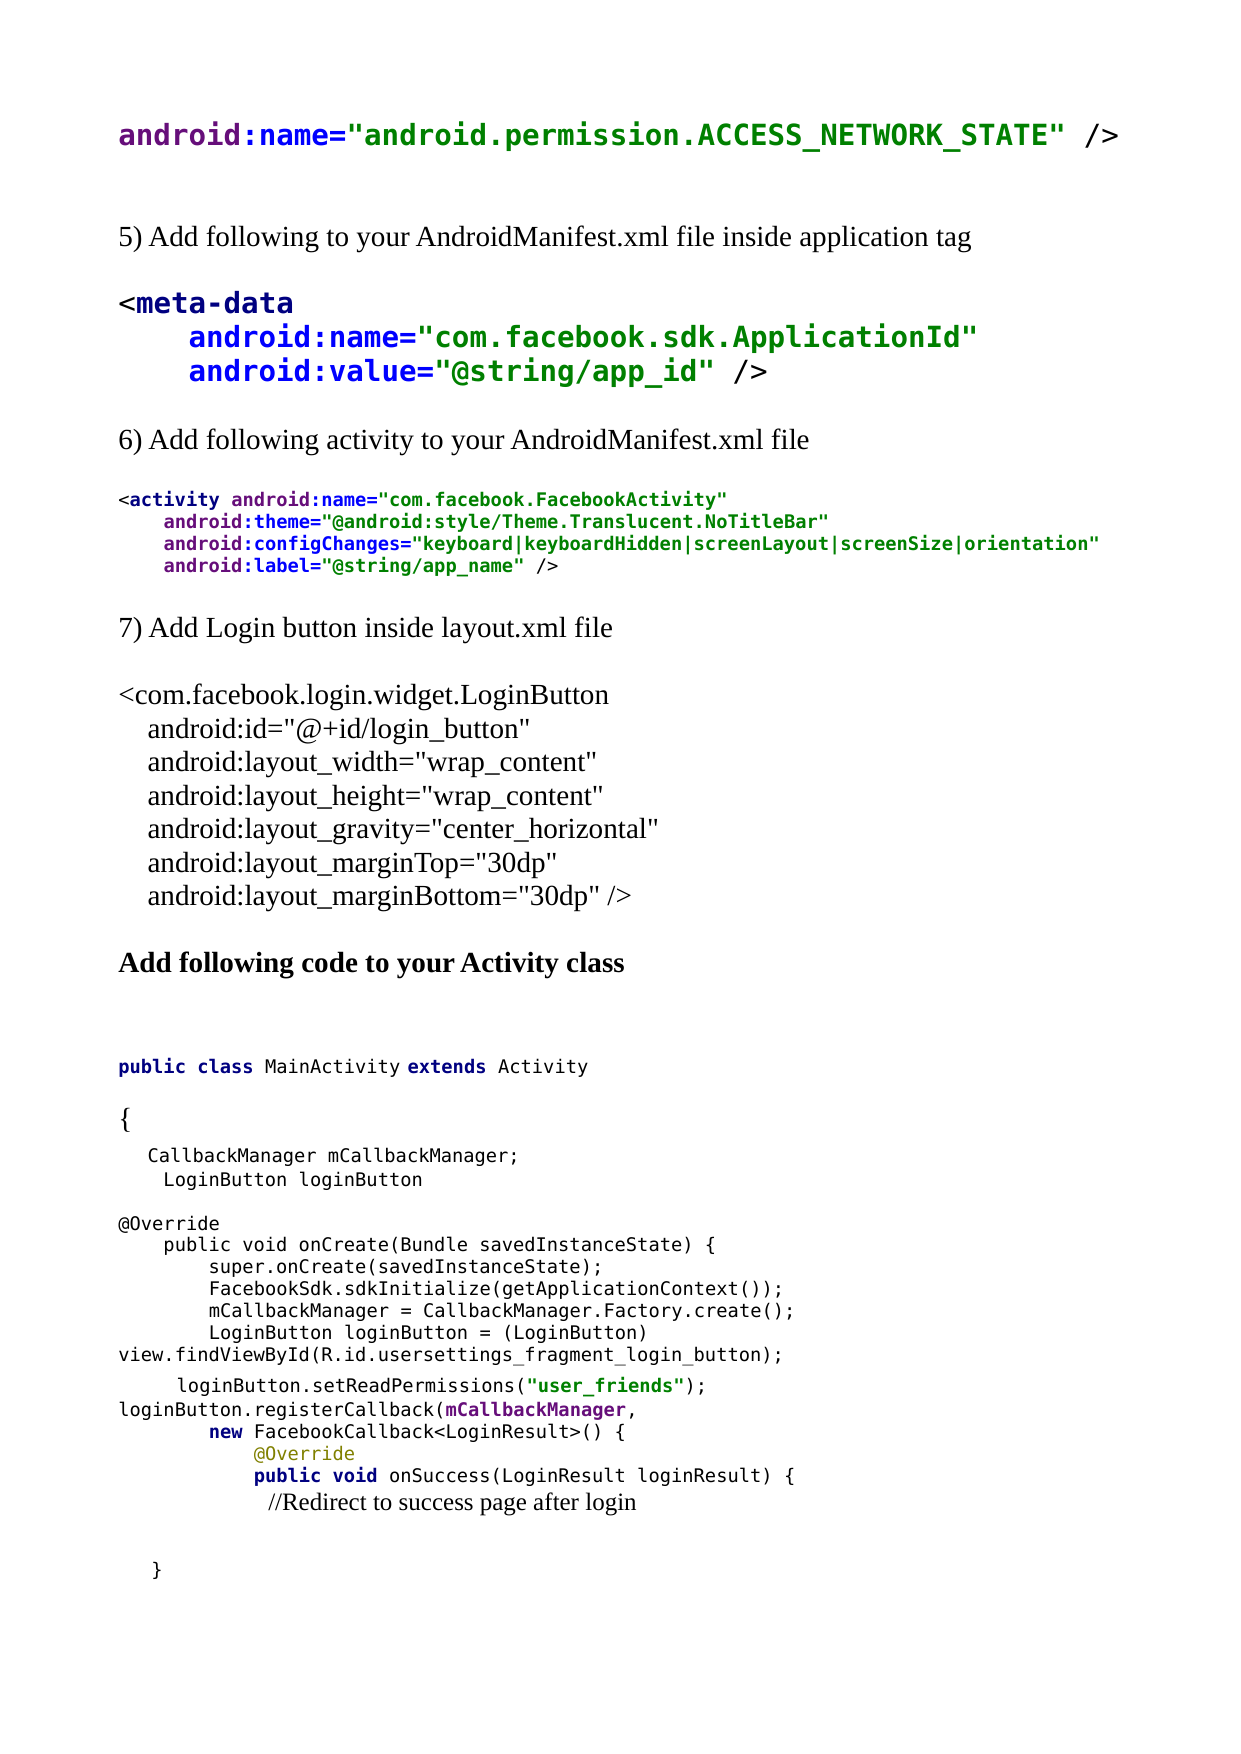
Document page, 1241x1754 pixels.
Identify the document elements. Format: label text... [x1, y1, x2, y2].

text public void onCreate(Bundle savedInstanceState) { [118, 1234, 1122, 1256]
text { [118, 1102, 1122, 1135]
text <activity android:name="com.facebook.FacebookActivity" android:theme="@android:style/Theme.Translucent.NoTitleBar" android:configChanges="keyboard|keyboardHidden|screenLayout|screenSize|orientation" android:label="@string/app_name" /> [118, 489, 1122, 577]
text android:layout_width="wrap_content" [118, 744, 1122, 778]
text LoginButton loginButton [118, 1169, 1122, 1191]
text public class MainActivity extends Activity [118, 1046, 1122, 1102]
text CallbackManager mCallbackManager; [118, 1135, 1122, 1169]
text @Override [118, 1212, 1122, 1234]
text FacebookSdk.sdkInitialize(getApplicationContext()); [118, 1278, 1122, 1300]
text 5) Add following to your AndroidManifest.xml file inside application tag [118, 219, 1122, 253]
text android:id="@+id/login_button" [118, 711, 1122, 744]
text loginButton.setReadPermissions("user_friends"); loginButton.registerCallback(mCallbackManager, new FacebookCallback<LoginResult>() { @Override public void onSuccess(LoginResult loginResult) { //Redirect to success page after login [118, 1366, 1122, 1515]
text <meta-data android:name="com.facebook.sdk.ApplicationId" android:value="@string/app_id" /> [118, 286, 1122, 388]
text android:layout_gravity="center_horizontal" [118, 811, 1122, 845]
text android:layout_marginTop="30dp" [118, 845, 1122, 878]
text 6) Add following activity to your AndroidManifest.xml file [118, 422, 1122, 456]
text android:name="android.permission.ACCESS_NETWORK_STATE" /> [118, 118, 1122, 186]
text mCallbackManager = CallbackManager.Factory.create(); [118, 1300, 1122, 1322]
text LoginButton loginButton = (LoginButton) view.findViewById(R.id.usersettings_fragment_login_button); [118, 1322, 1122, 1366]
text android:layout_height="wrap_content" [118, 778, 1122, 811]
text <com.facebook.login.widget.LoginButton [118, 677, 1122, 711]
text android:layout_marginBottom="30dp" /> [118, 878, 1122, 912]
text 7) Add Login button inside layout.xml file [118, 610, 1122, 644]
text Add following code to your Activity class [118, 946, 1122, 979]
text super.onCreate(savedInstanceState); [118, 1256, 1122, 1278]
text } [118, 1549, 1122, 1582]
